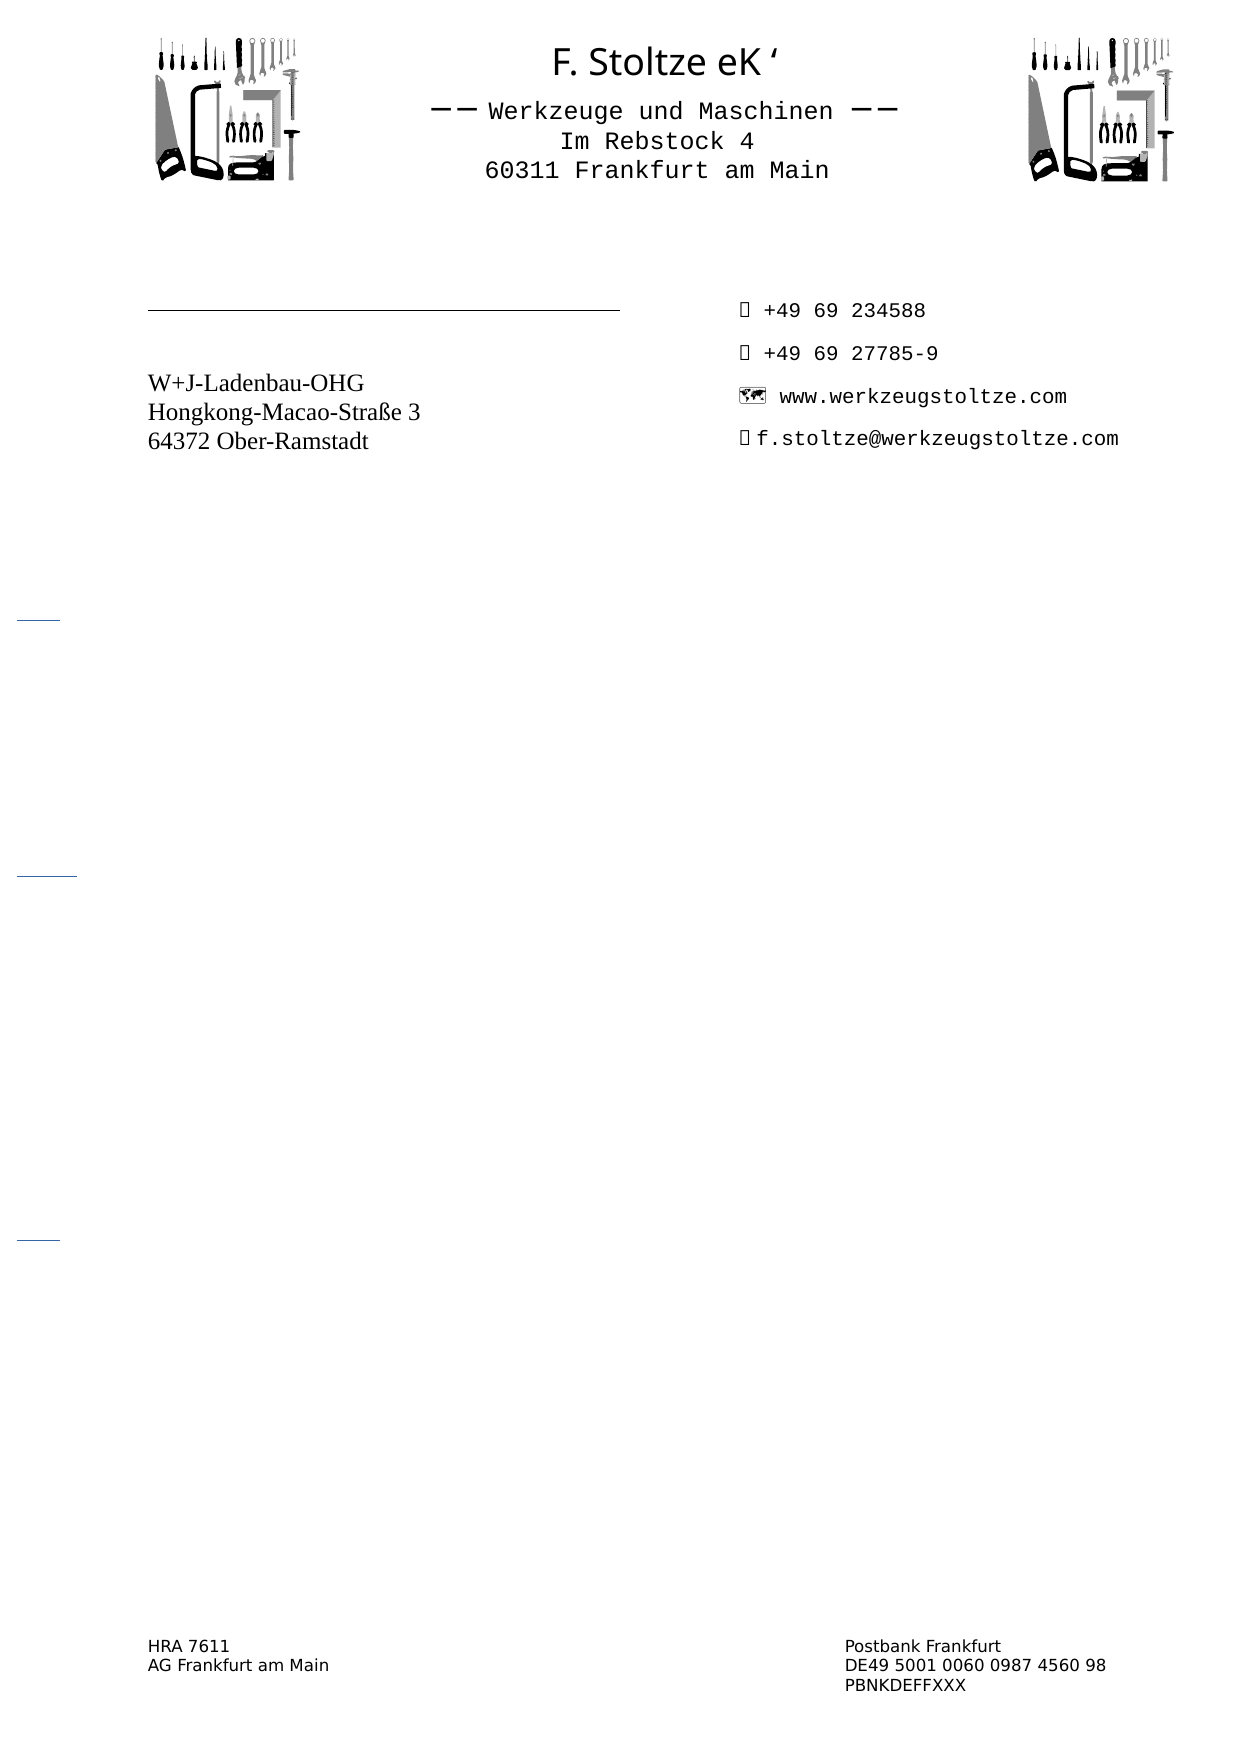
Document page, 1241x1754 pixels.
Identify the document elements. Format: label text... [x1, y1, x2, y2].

table_header [148, 30, 333, 236]
text 📞 +49 69 234588 📠 +49 69 27785-9 🗺 www.werkzeugstoltze.com 📨 f.stoltze@werkzeugstoltze.com [738, 295, 1181, 452]
table_header F. Stoltze eK ‘ −− Werkzeuge und Maschinen −− Im Rebstock 4 60311 Frankfurt am Main [333, 30, 995, 236]
text W+J-Ladenbau-OHG Hongkong-Macao-Straße 3 64372 Ober-Ramstadt [148, 311, 620, 455]
table_header [995, 30, 1181, 236]
